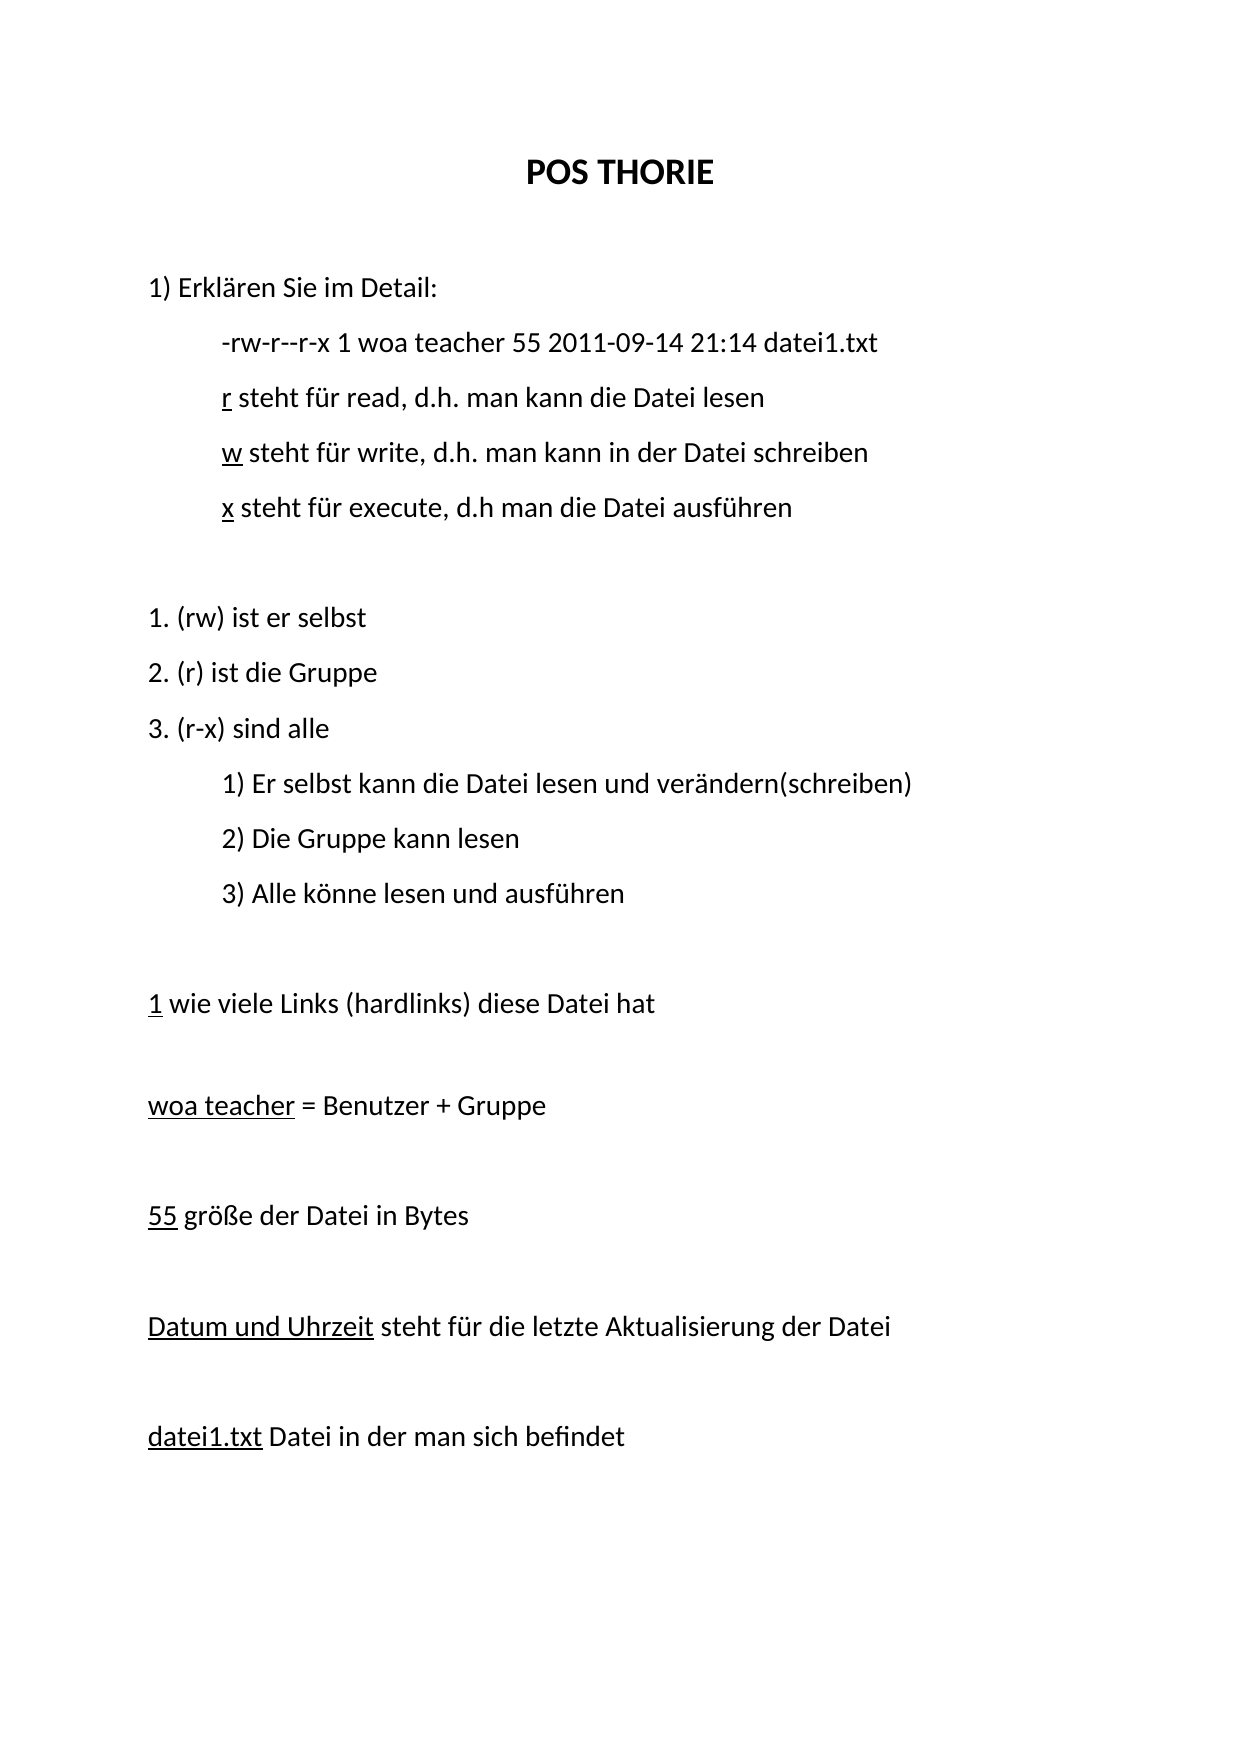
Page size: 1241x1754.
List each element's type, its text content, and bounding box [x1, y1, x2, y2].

text 1) Erklären Sie im Detail: [148, 269, 1093, 304]
text w steht für write, d.h. man kann in der Datei schreiben [148, 434, 1093, 470]
text 55 größe der Datei in Bytes [148, 1197, 1093, 1233]
text r steht für read, d.h. man kann die Datei lesen [148, 379, 1093, 415]
text -rw-r--r-x 1 woa teacher 55 2011-09-14 21:14 datei1.txt [148, 324, 1093, 359]
text 1) Er selbst kann die Datei lesen und verändern(schreiben) [148, 765, 1093, 800]
text datei1.txt Datei in der man sich befindet [148, 1418, 1093, 1453]
text woa teacher = Benutzer + Gruppe [148, 1087, 1093, 1123]
text 1. (rw) ist er selbst [148, 599, 1093, 635]
text 1 wie viele Links (hardlinks) diese Datei hat [148, 985, 1093, 1021]
text 3) Alle könne lesen und ausführen [148, 875, 1093, 911]
text x steht für execute, d.h man die Datei ausführen [148, 489, 1093, 525]
text 2. (r) ist die Gruppe [148, 654, 1093, 690]
text 3. (r-x) sind alle [148, 710, 1093, 745]
text POS THORIE [148, 148, 1093, 193]
text Datum und Uhrzeit steht für die letzte Aktualisierung der Datei [148, 1308, 1093, 1343]
text 2) Die Gruppe kann lesen [148, 820, 1093, 856]
